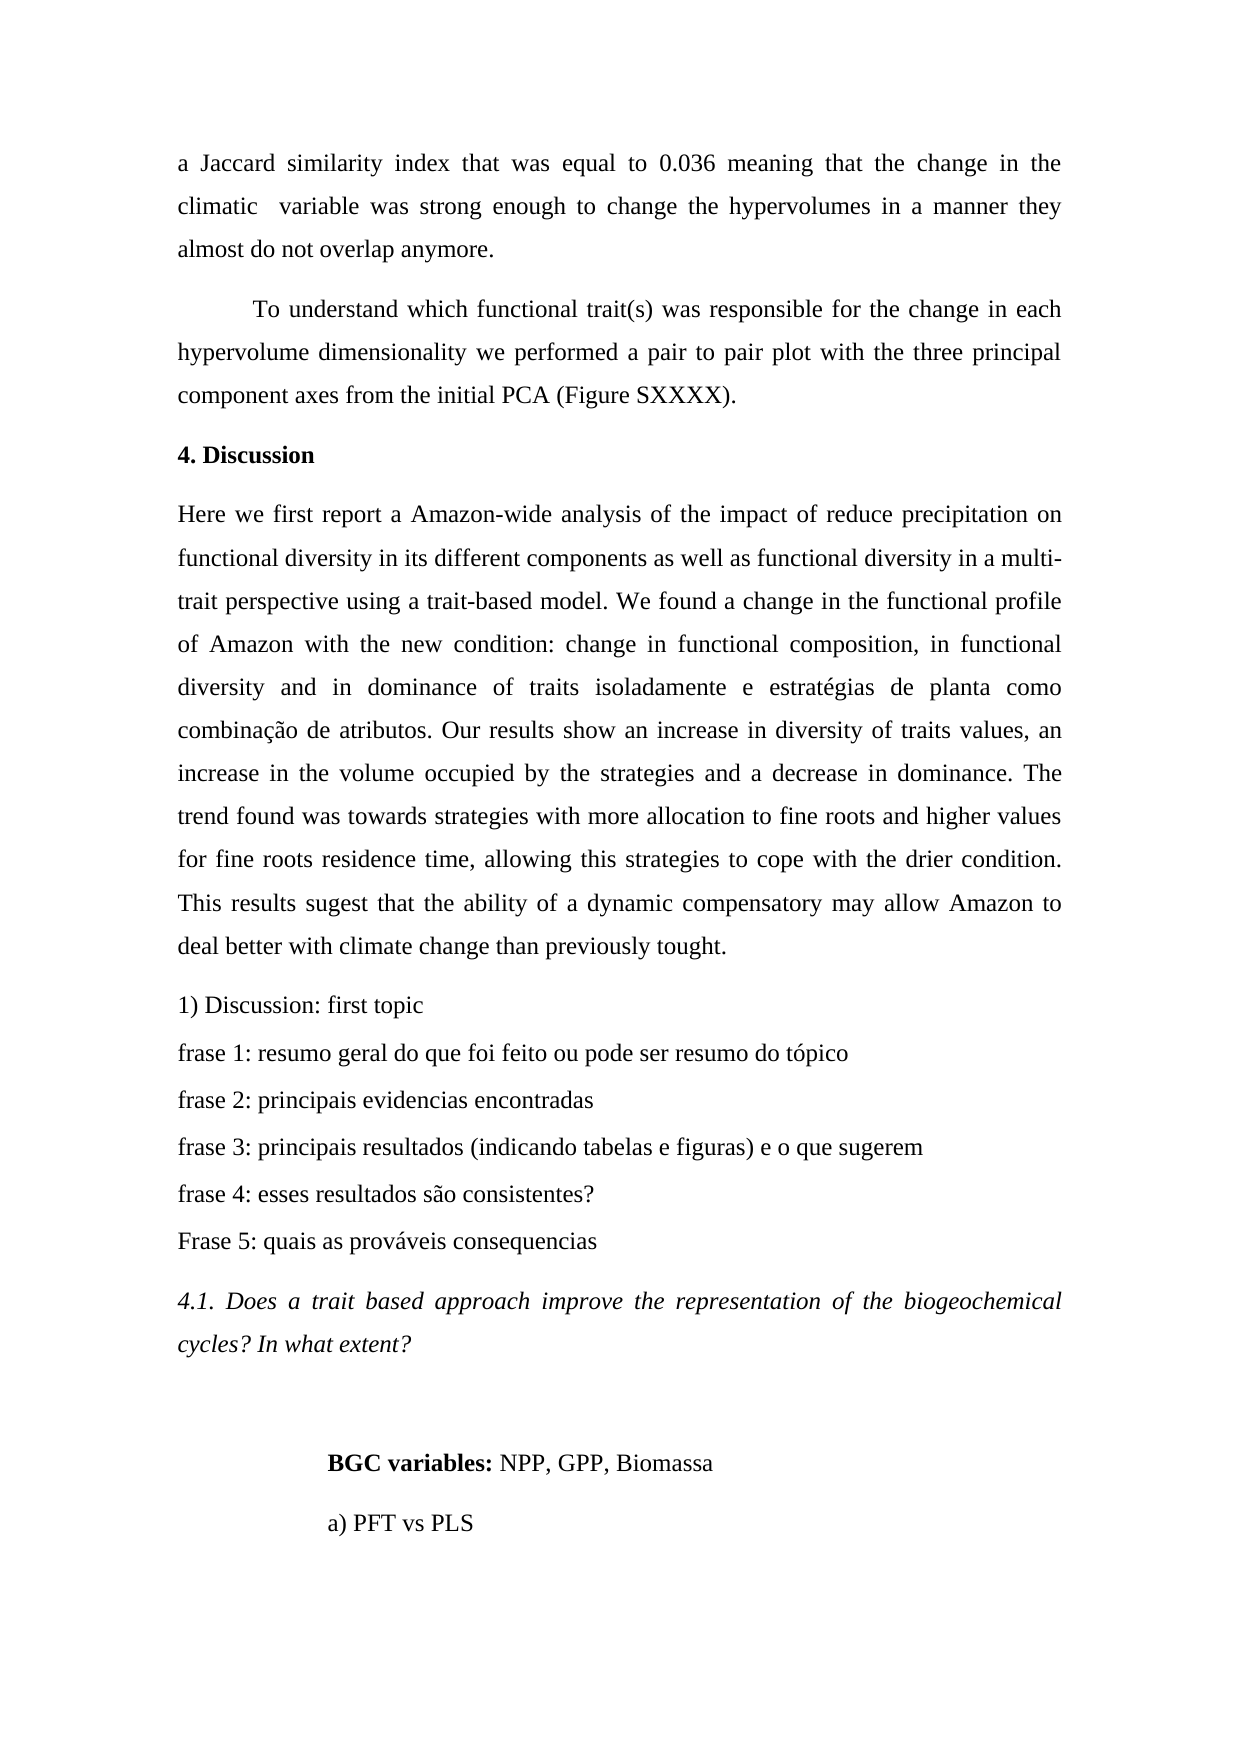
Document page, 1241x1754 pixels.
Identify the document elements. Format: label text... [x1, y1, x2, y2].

text frase 4: esses resultados são consistentes? [177, 1179, 1063, 1208]
text frase 3: principais resultados (indicando tabelas e figuras) e o que sugerem [177, 1132, 1063, 1161]
text 4.1. Does a trait based approach improve the representation of the biogeochemical cycles? In what extent? [177, 1286, 1063, 1358]
text 4. Discussion [177, 440, 1063, 468]
text Frase 5: quais as prováveis consequencias [177, 1226, 1063, 1255]
list a) PFT vs PLS [290, 1508, 1063, 1537]
list BGC variables: NPP, GPP, Biomassa [290, 1448, 1063, 1477]
text a Jaccard similarity index that was equal to 0.036 meaning that the change in the climatic variable was strong enough to change the hypervolumes in a manner they almost do not overlap anymore. [177, 148, 1063, 263]
text 1) Discussion: first topic [177, 991, 1063, 1019]
text Here we first report a Amazon-wide analysis of the impact of reduce precipitation on functional diversity in its different components as well as functional diversity in a multi-trait perspective using a trait-based model. We found a change in the functional profile of Amazon with the new condition: change in functional composition, in functional diversity and in dominance of traits isoladamente e estratégias de planta como combinação de atributos. Our results show an increase in diversity of traits values, an increase in the volume occupied by the strategies and a decrease in dominance. The trend found was towards strategies with more allocation to fine roots and higher values for fine roots residence time, allowing this strategies to cope with the drier condition. This results sugest that the ability of a dynamic compensatory may allow Amazon to deal better with climate change than previously tought. [177, 499, 1063, 959]
text frase 2: principais evidencias encontradas [177, 1085, 1063, 1113]
text To understand which functional trait(s) was responsible for the change in each hypervolume dimensionality we performed a pair to pair plot with the three principal component axes from the initial PCA (Figure SXXXX). [177, 294, 1063, 409]
text frase 1: resumo geral do que foi feito ou pode ser resumo do tópico [177, 1038, 1063, 1066]
